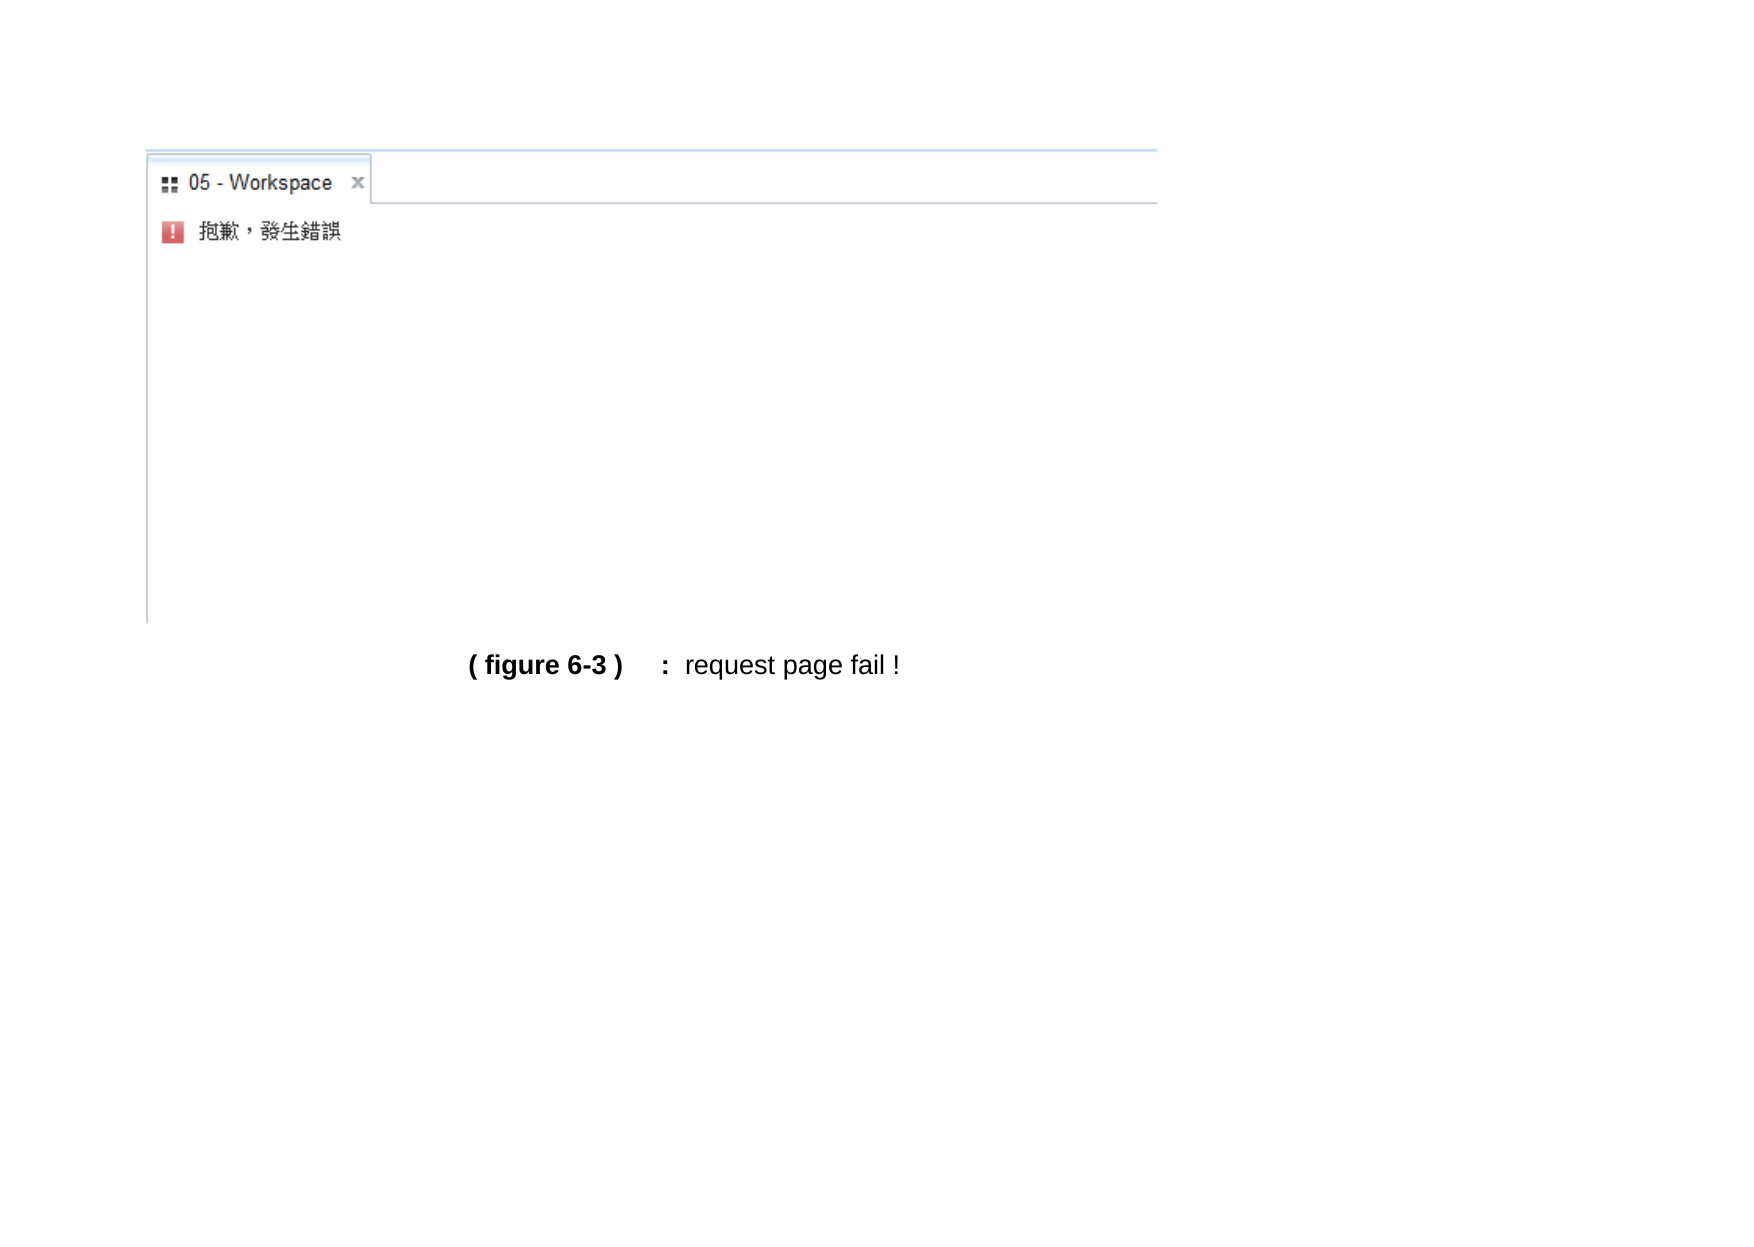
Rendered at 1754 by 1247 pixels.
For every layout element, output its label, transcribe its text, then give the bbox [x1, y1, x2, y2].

text ( figure 6-3 ) : request page fail ! [118, 649, 1636, 681]
